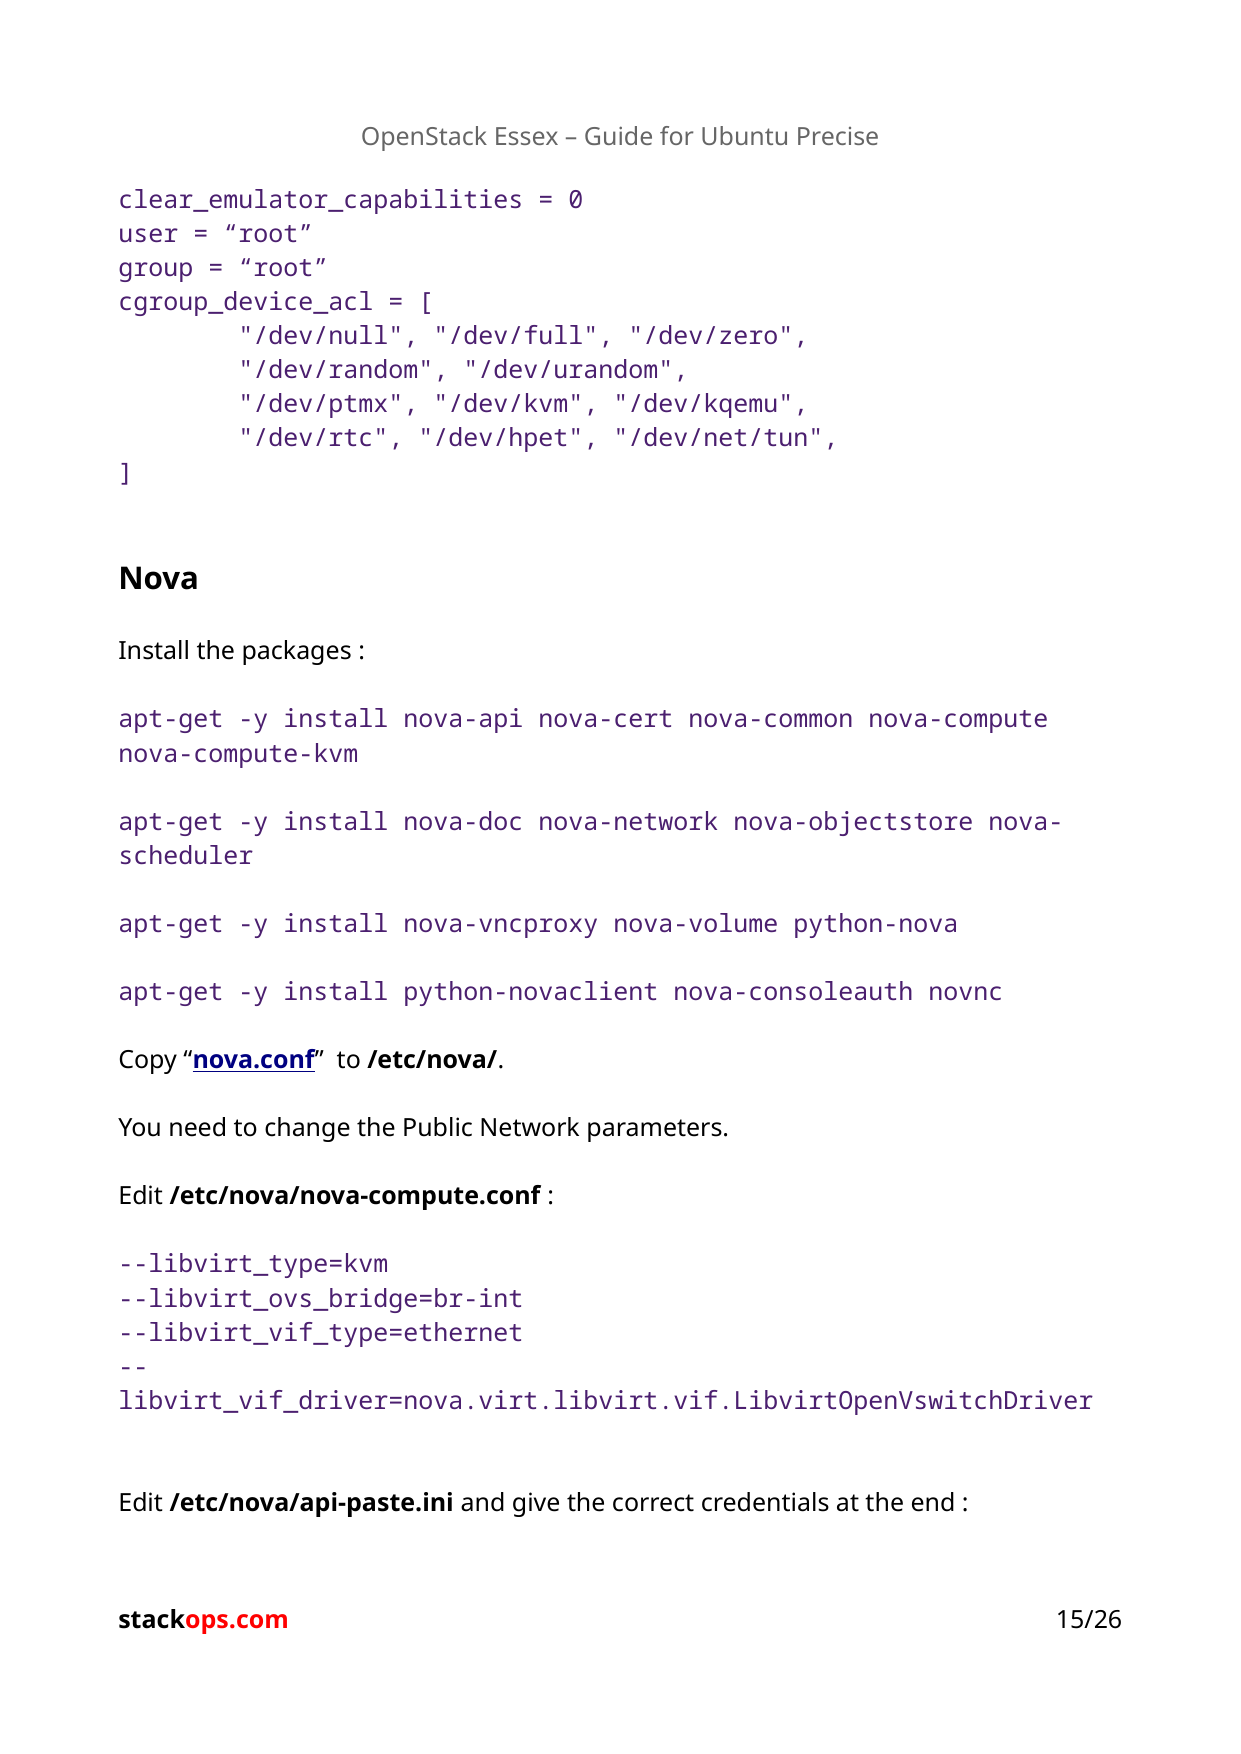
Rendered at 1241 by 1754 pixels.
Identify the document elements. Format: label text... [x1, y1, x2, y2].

text apt-get -y install nova-vncproxy nova-volume python-nova [118, 906, 1122, 939]
text "/dev/null", "/dev/full", "/dev/zero", [118, 318, 1122, 352]
text cgroup_device_acl = [ [118, 284, 1122, 318]
text Copy “nova.conf” to /etc/nova/. [118, 1042, 1122, 1076]
text group = “root” [118, 250, 1122, 284]
text Edit /etc/nova/api-paste.ini and give the correct credentials at the end : [118, 1484, 1122, 1519]
text user = “root” [118, 216, 1122, 250]
text clear_emulator_capabilities = 0 [118, 182, 1122, 216]
text apt-get -y install python-novaclient nova-consoleauth novnc [118, 974, 1122, 1008]
text "/dev/random", "/dev/urandom", [118, 352, 1122, 386]
text "/dev/ptmx", "/dev/kvm", "/dev/kqemu", [118, 386, 1122, 420]
text apt-get -y install nova-api nova-cert nova-common nova-compute nova-compute-kvm [118, 701, 1122, 769]
text "/dev/rtc", "/dev/hpet", "/dev/net/tun", [118, 420, 1122, 454]
text --libvirt_vif_driver=nova.virt.libvirt.vif.LibvirtOpenVswitchDriver [118, 1348, 1122, 1416]
text ] [118, 454, 1122, 488]
text --libvirt_vif_type=ethernet [118, 1314, 1122, 1348]
text --libvirt_ovs_bridge=br-int [118, 1280, 1122, 1314]
text --libvirt_type=kvm [118, 1246, 1122, 1280]
text apt-get -y install nova-doc nova-network nova-objectstore nova-scheduler [118, 803, 1122, 871]
text You need to change the Public Network parameters. [118, 1110, 1122, 1144]
text Install the packages : [118, 633, 1122, 667]
text Nova [118, 556, 1122, 599]
text Edit /etc/nova/nova-compute.conf : [118, 1178, 1122, 1212]
